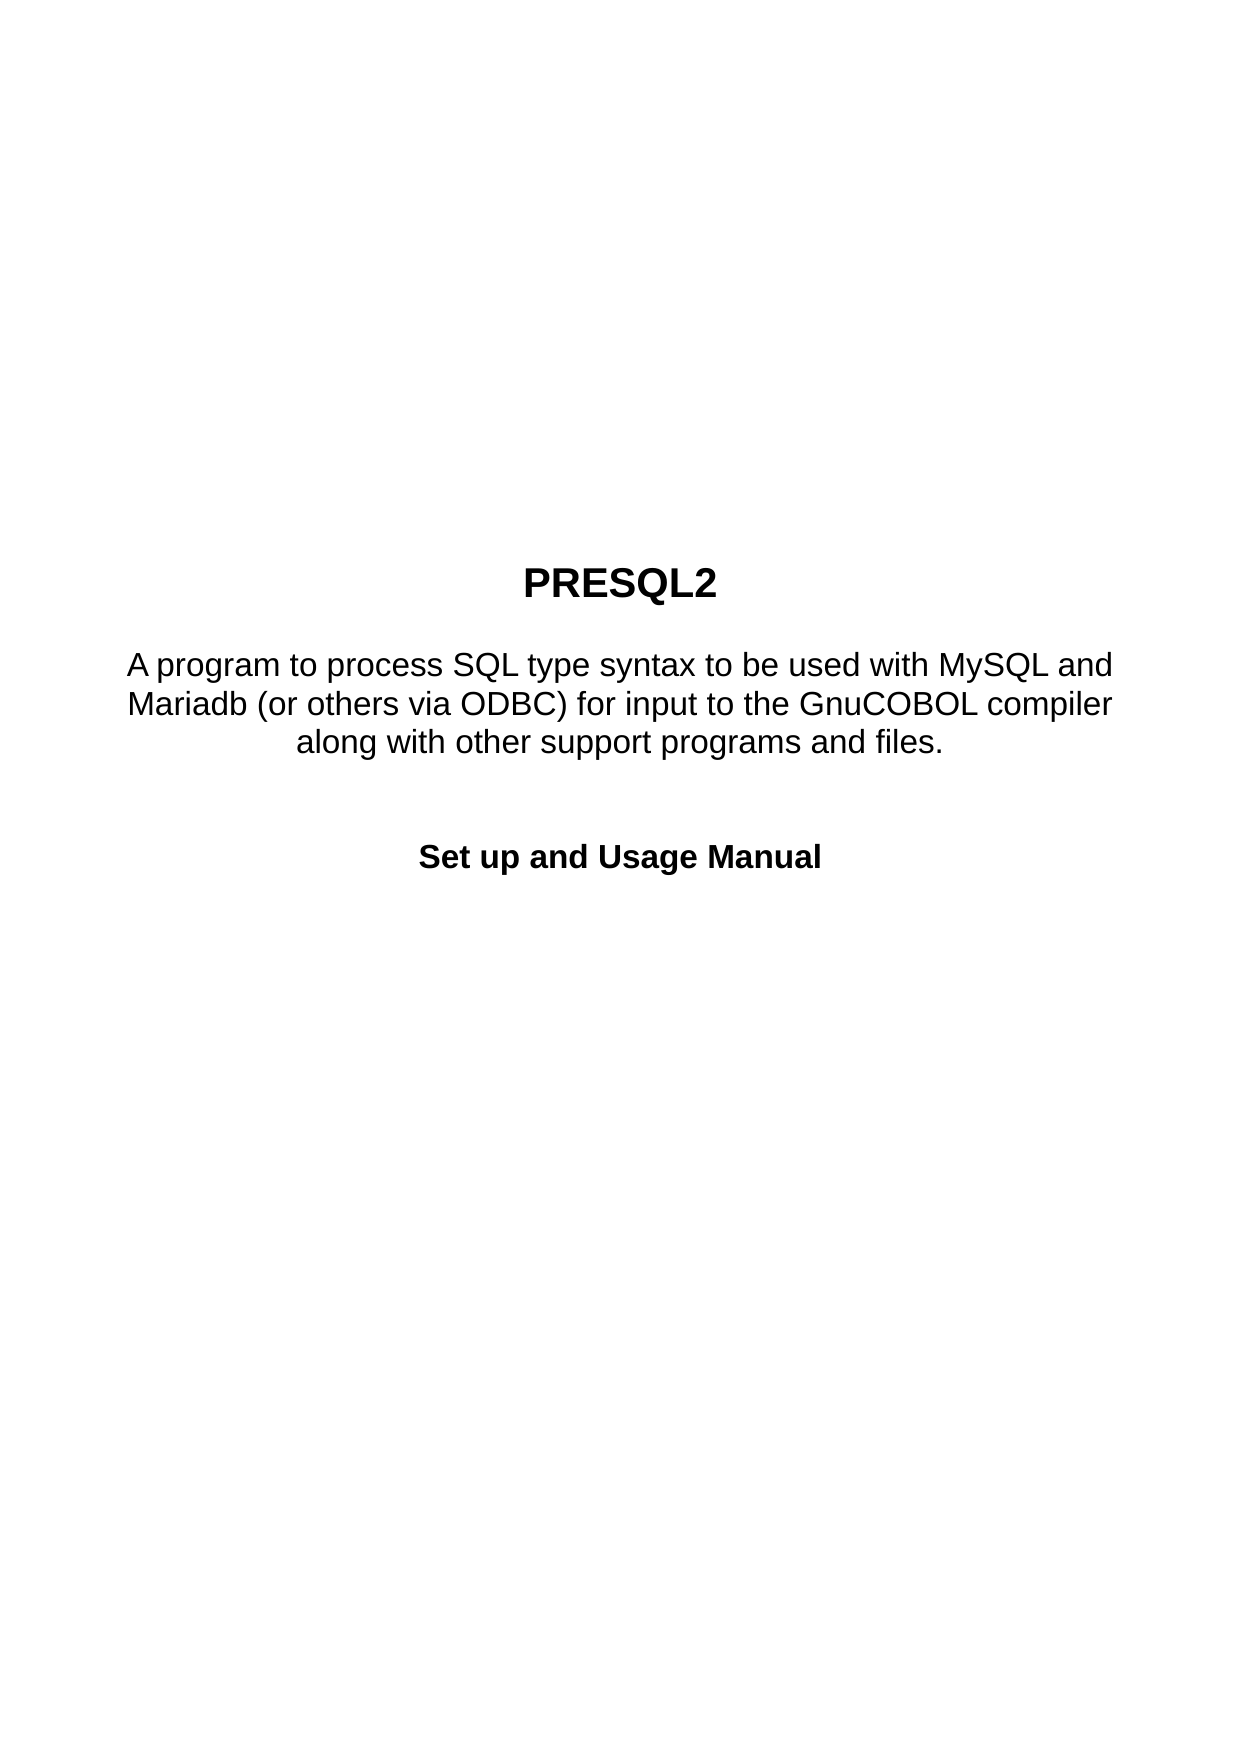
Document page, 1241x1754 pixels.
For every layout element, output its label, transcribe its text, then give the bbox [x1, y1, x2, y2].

text PRESQL2 [88, 559, 1152, 607]
text Set up and Usage Manual [88, 837, 1152, 876]
text A program to process SQL type syntax to be used with MySQL and Mariadb (or others via ODBC) for input to the GnuCOBOL compiler along with other support programs and files. [88, 645, 1152, 760]
